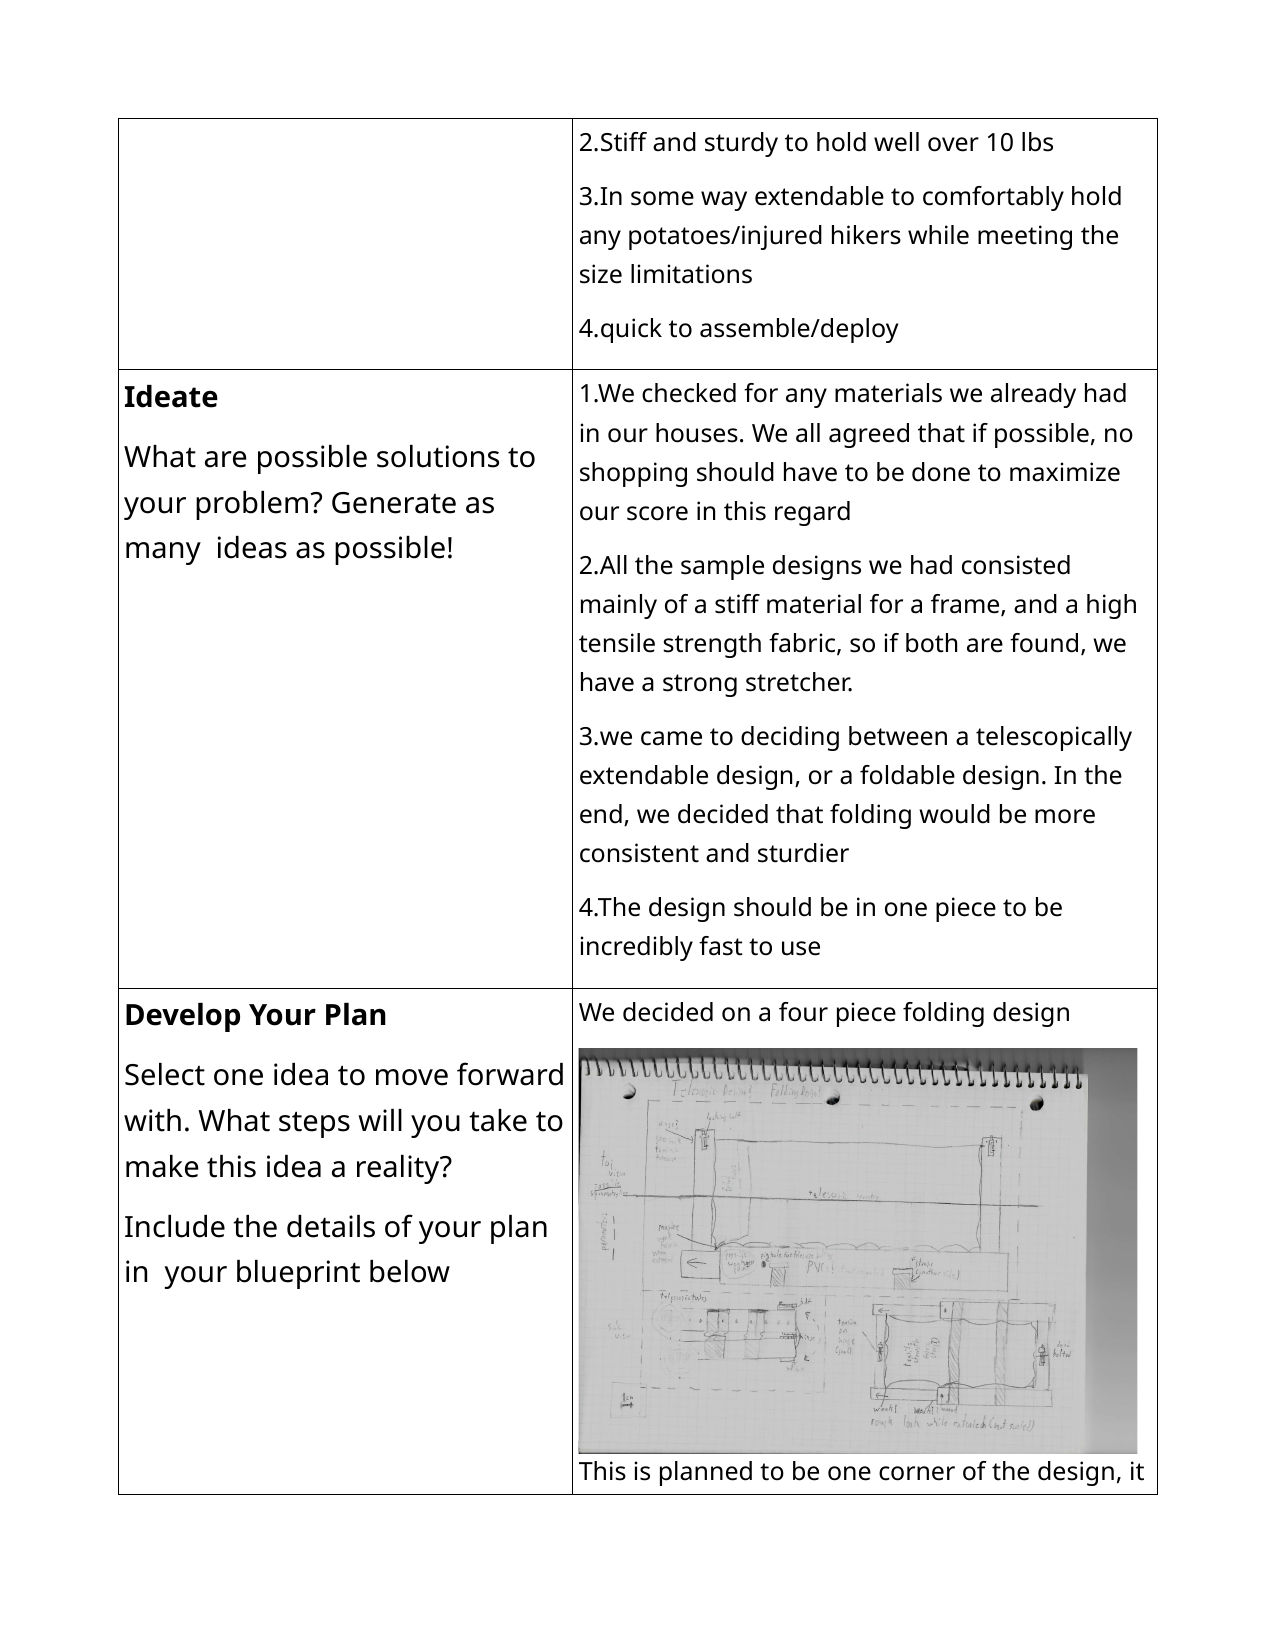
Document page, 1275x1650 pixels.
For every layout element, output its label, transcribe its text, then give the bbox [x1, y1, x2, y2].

table_cell Develop Your Plan Select one idea to move forward with. What steps will you take to make this idea a reality? Include the details of your plan in your blueprint below [119, 989, 572, 1493]
picture [578, 1048, 1138, 1454]
table_cell 1.We checked for any materials we already had in our houses. We all agreed that if possible, no shopping should have to be done to maximize our score in this regard 2.All the sample designs we had consisted mainly of a stiff material for a frame, and a high tensile strength fabric, so if both are found, we have a strong stretcher. 3.we came to deciding between a telescopically extendable design, or a foldable design. In the end, we decided that folding would be more consistent and sturdier 4.The design should be in one piece to be incredibly fast to use [573, 370, 1157, 988]
table_cell Ideate What are possible solutions to your problem? Generate as many ideas as possible! [119, 370, 572, 988]
table_cell We decided on a four piece folding design This is planned to be one corner of the design, it [573, 989, 1157, 1493]
table_cell [119, 119, 572, 369]
table_cell 2.Stiff and sturdy to hold well over 10 lbs 3.In some way extendable to comfortably hold any potatoes/injured hikers while meeting the size limitations 4.quick to assemble/deploy [573, 119, 1157, 369]
